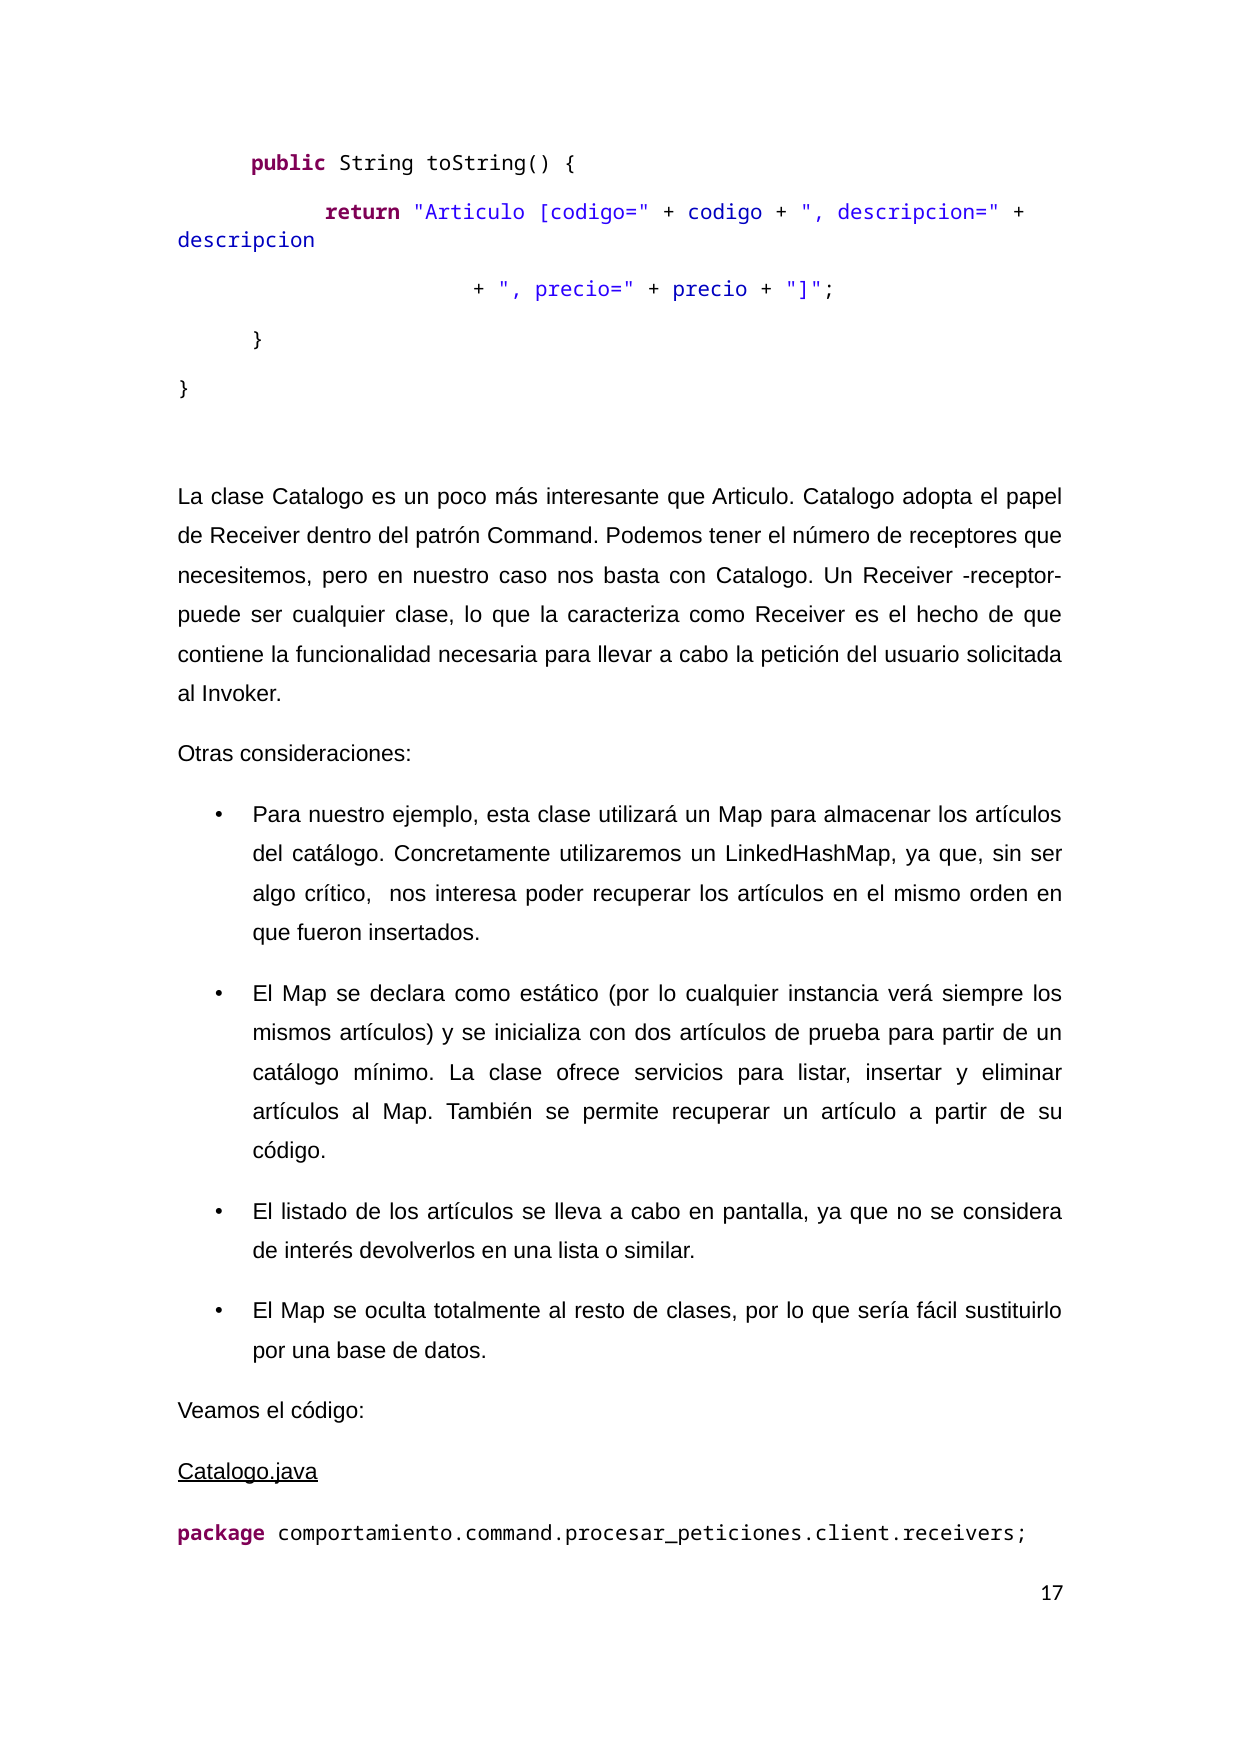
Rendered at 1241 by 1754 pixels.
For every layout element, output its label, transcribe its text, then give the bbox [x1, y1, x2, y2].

text package comportamiento.command.procesar_peticiones.client.receivers; [177, 1518, 1063, 1546]
text } [177, 324, 1063, 352]
text } [177, 373, 1063, 402]
list Para nuestro ejemplo, esta clase utilizará un Map para almacenar los artículos del catálogo. Concretamente utilizaremos un LinkedHashMap, ya que, sin ser algo crítico, nos interesa poder recuperar los artículos en el mismo orden en que fueron insertados. [215, 801, 1063, 946]
text public String toString() { [177, 148, 1063, 176]
text + ", precio=" + precio + "]"; [177, 274, 1063, 303]
list El Map se declara como estático (por lo cualquier instancia verá siempre los mismos artículos) y se inicializa con dos artículos de prueba para partir de un catálogo mínimo. La clase ofrece servicios para listar, insertar y eliminar artículos al Map. También se permite recuperar un artículo a partir de su código. [215, 979, 1063, 1164]
text La clase Catalogo es un poco más interesante que Articulo. Catalogo adopta el papel de Receiver dentro del patrón Command. Podemos tener el número de receptores que necesitemos, pero en nuestro caso nos basta con Catalogo. Un Receiver -receptor- puede ser cualquier clase, lo que la caracteriza como Receiver es el hecho de que contiene la funcionalidad necesaria para llevar a cabo la petición del usuario solicitada al Invoker. [177, 483, 1063, 706]
text return "Articulo [codigo=" + codigo + ", descripcion=" + descripcion [177, 197, 1063, 254]
text Otras consideraciones: [177, 740, 1063, 767]
text Veamos el código: [177, 1397, 1063, 1424]
text Catalogo.java [177, 1458, 1063, 1484]
list El listado de los artículos se lleva a cabo en pantalla, ya que no se considera de interés devolverlos en una lista o similar. [215, 1198, 1063, 1263]
list El Map se oculta totalmente al resto de clases, por lo que sería fácil sustituirlo por una base de datos. [215, 1297, 1063, 1363]
